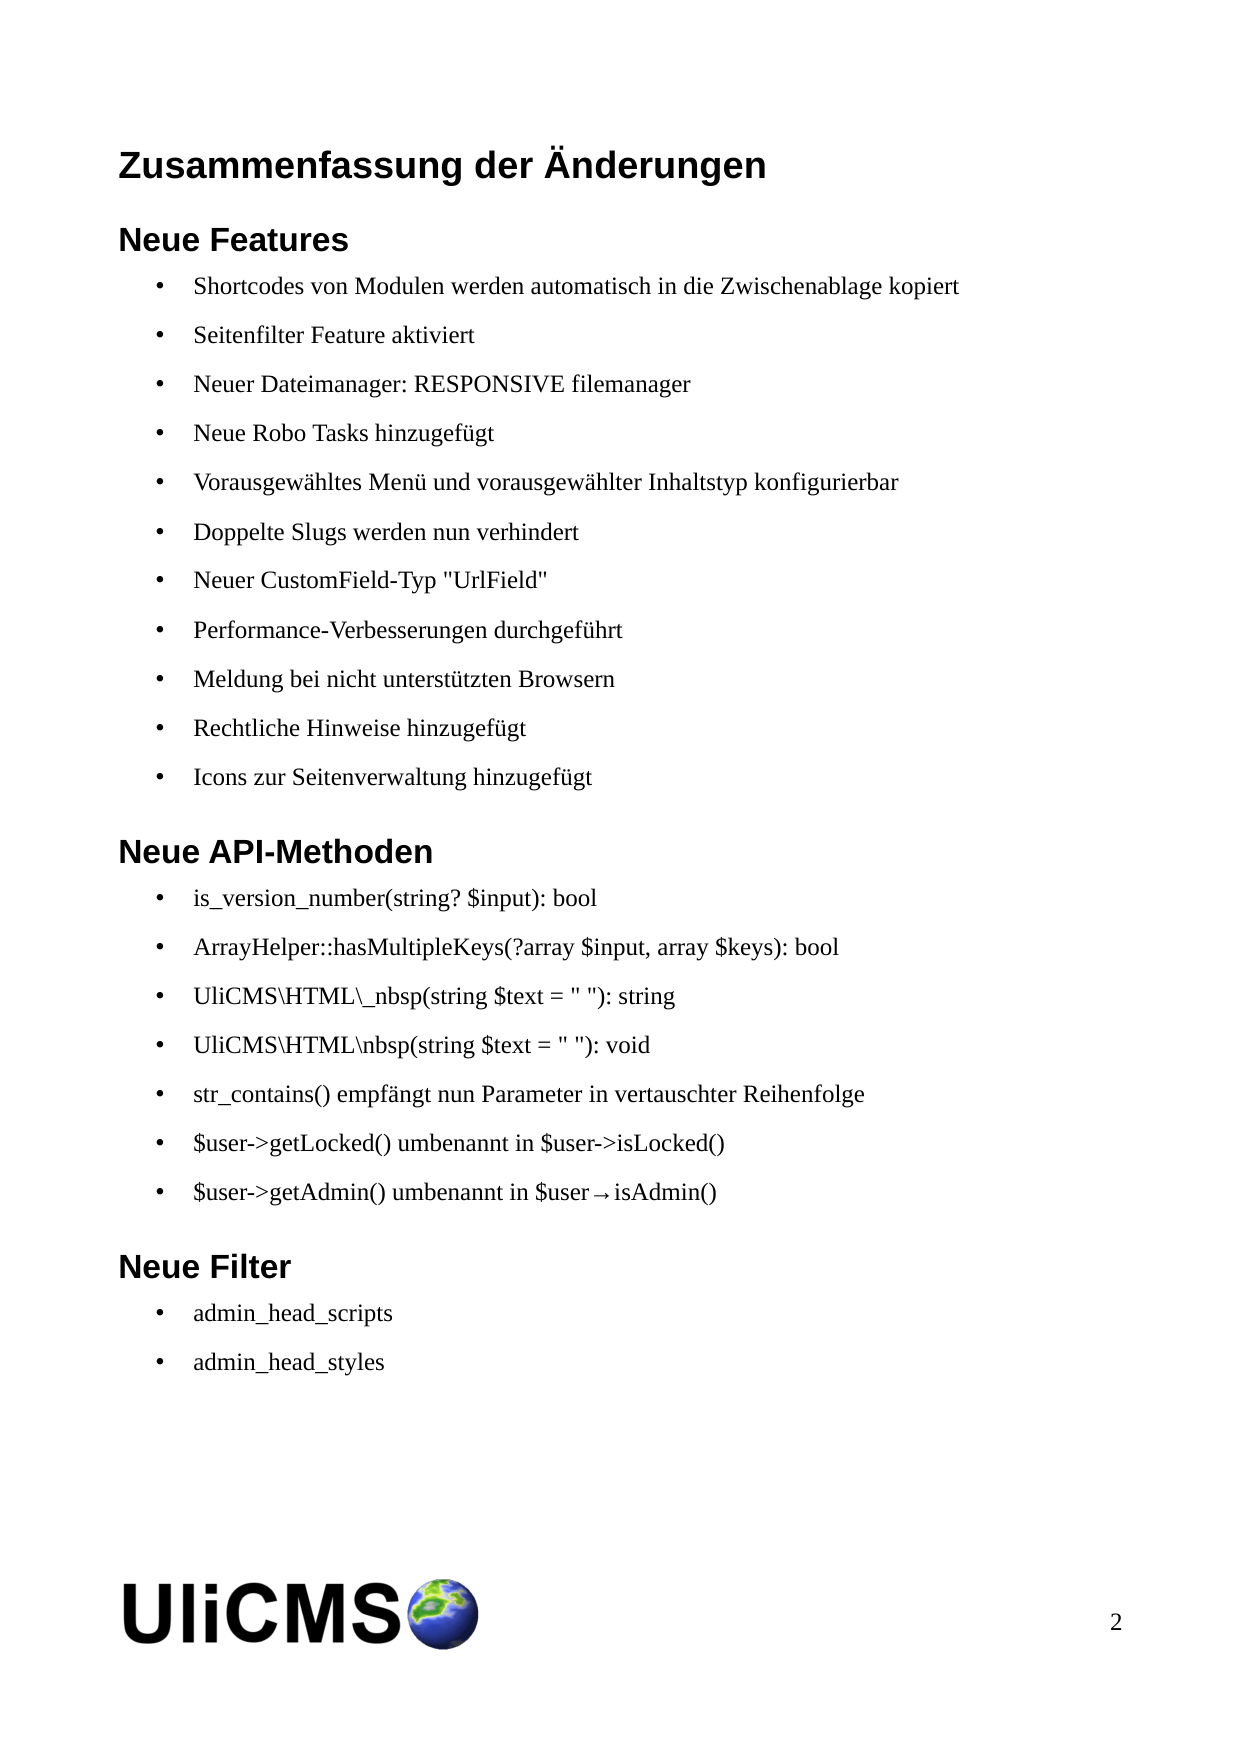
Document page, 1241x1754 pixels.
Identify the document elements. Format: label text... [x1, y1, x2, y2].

list str_contains() empfängt nun Parameter in vertauschter Reihenfolge [156, 1079, 1122, 1108]
picture [118, 1578, 479, 1652]
list Doppelte Slugs werden nun verhindert [156, 517, 1122, 545]
list UliCMS\HTML\nbsp(string $text = " "): void [156, 1030, 1122, 1059]
subtitle Neue Filter [118, 1247, 1122, 1286]
subtitle Neue API-Methoden [118, 832, 1122, 870]
subtitle Neue Features [118, 220, 1122, 259]
list $user->getLocked() umbenannt in $user->isLocked() [156, 1128, 1122, 1157]
list Vorausgewähltes Menü und vorausgewählter Inhaltstyp konfigurierbar [156, 467, 1122, 496]
list Seitenfilter Feature aktiviert [156, 320, 1122, 349]
list Icons zur Seitenverwaltung hinzugefügt [156, 762, 1122, 791]
list is_version_number(string? $input): bool [156, 883, 1122, 912]
list Meldung bei nicht unterstützten Browsern [156, 664, 1122, 692]
list Neuer Dateimanager: RESPONSIVE filemanager [156, 369, 1122, 398]
list UliCMS\HTML\_nbsp(string $text = " "): string [156, 981, 1122, 1010]
list Neue Robo Tasks hinzugefügt [156, 418, 1122, 447]
list Performance-Verbesserungen durchgeführt [156, 615, 1122, 643]
list Rechtliche Hinweise hinzugefügt [156, 713, 1122, 742]
list admin_head_styles [156, 1347, 1122, 1376]
list $user->getAdmin() umbenannt in $user→isAdmin() [156, 1177, 1122, 1206]
list admin_head_scripts [156, 1298, 1122, 1327]
list ArrayHelper::hasMultipleKeys(?array $input, array $keys): bool [156, 932, 1122, 961]
list Neuer CustomField-Typ "UrlField" [156, 566, 1122, 594]
list Shortcodes von Modulen werden automatisch in die Zwischenablage kopiert [156, 271, 1122, 300]
